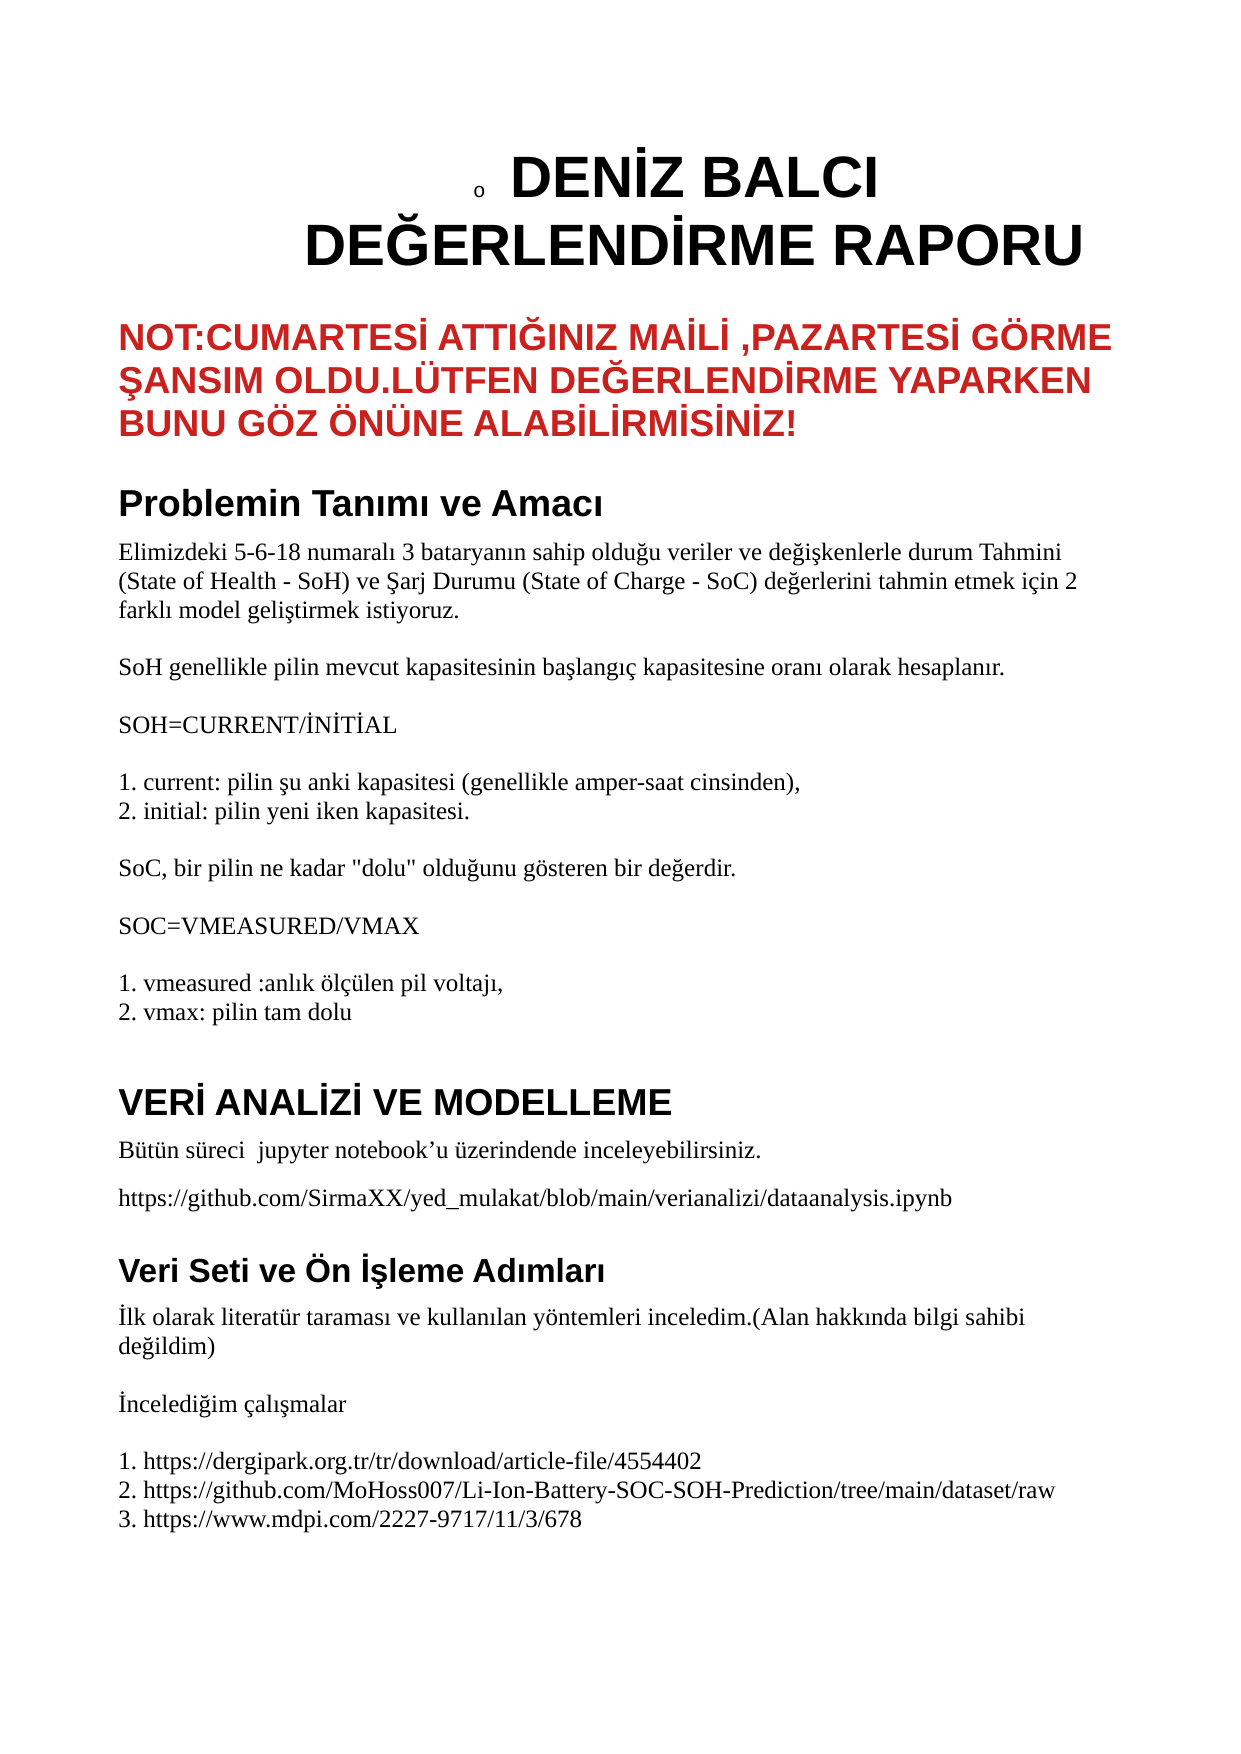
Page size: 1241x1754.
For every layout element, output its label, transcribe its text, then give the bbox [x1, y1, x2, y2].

title DENİZ BALCI DEĞERLENDİRME RAPORU [231, 143, 1122, 277]
text SOH=CURRENT/İNİTİAL [118, 710, 1122, 738]
text İncelediğim çalışmalar [118, 1389, 1122, 1417]
text 1. https://dergipark.org.tr/tr/download/article-file/4554402 [118, 1446, 1122, 1475]
text SoC, bir pilin ne kadar "dolu" olduğunu gösteren bir değerdir. [118, 853, 1122, 882]
text SoH genellikle pilin mevcut kapasitesinin başlangıç kapasitesine oranı olarak hesaplanır. [118, 652, 1122, 681]
text Elimizdeki 5-6-18 numaralı 3 bataryanın sahip olduğu veriler ve değişkenlerle durum Tahmini (State of Health - SoH) ve Şarj Durumu (State of Charge - SoC) değerlerini tahmin etmek için 2 farklı model geliştirmek istiyoruz. [118, 537, 1122, 623]
text Bütün süreci jupyter notebook’u üzerindende inceleyebilirsiniz. [118, 1135, 1122, 1164]
subtitle Veri Seti ve Ön İşleme Adımları [118, 1251, 1122, 1290]
text 2. https://github.com/MoHoss007/Li-Ion-Battery-SOC-SOH-Prediction/tree/main/dataset/raw [118, 1475, 1122, 1504]
text SOC=VMEASURED/VMAX [118, 911, 1122, 940]
text İlk olarak literatür taraması ve kullanılan yöntemleri inceledim.(Alan hakkında bilgi sahibi değildim) [118, 1302, 1122, 1360]
text 1. current: pilin şu anki kapasitesi (genellikle amper-saat cinsinden), [118, 767, 1122, 796]
text https://github.com/SirmaXX/yed_mulakat/blob/main/verianalizi/dataanalysis.ipynb [118, 1183, 1122, 1212]
subtitle NOT:CUMARTESİ ATTIĞINIZ MAİLİ ,PAZARTESİ GÖRME ŞANSIM OLDU.LÜTFEN DEĞERLENDİRME YAPARKEN BUNU GÖZ ÖNÜNE ALABİLİRMİSİNİZ! [118, 315, 1122, 444]
text 2. vmax: pilin tam dolu [118, 997, 1122, 1026]
text 3. https://www.mdpi.com/2227-9717/11/3/678 [118, 1504, 1122, 1532]
subtitle VERİ ANALİZİ VE MODELLEME [118, 1080, 1122, 1123]
text 2. initial: pilin yeni iken kapasitesi. [118, 796, 1122, 825]
text 1. vmeasured :anlık ölçülen pil voltajı, [118, 968, 1122, 997]
subtitle Problemin Tanımı ve Amacı [118, 482, 1122, 525]
